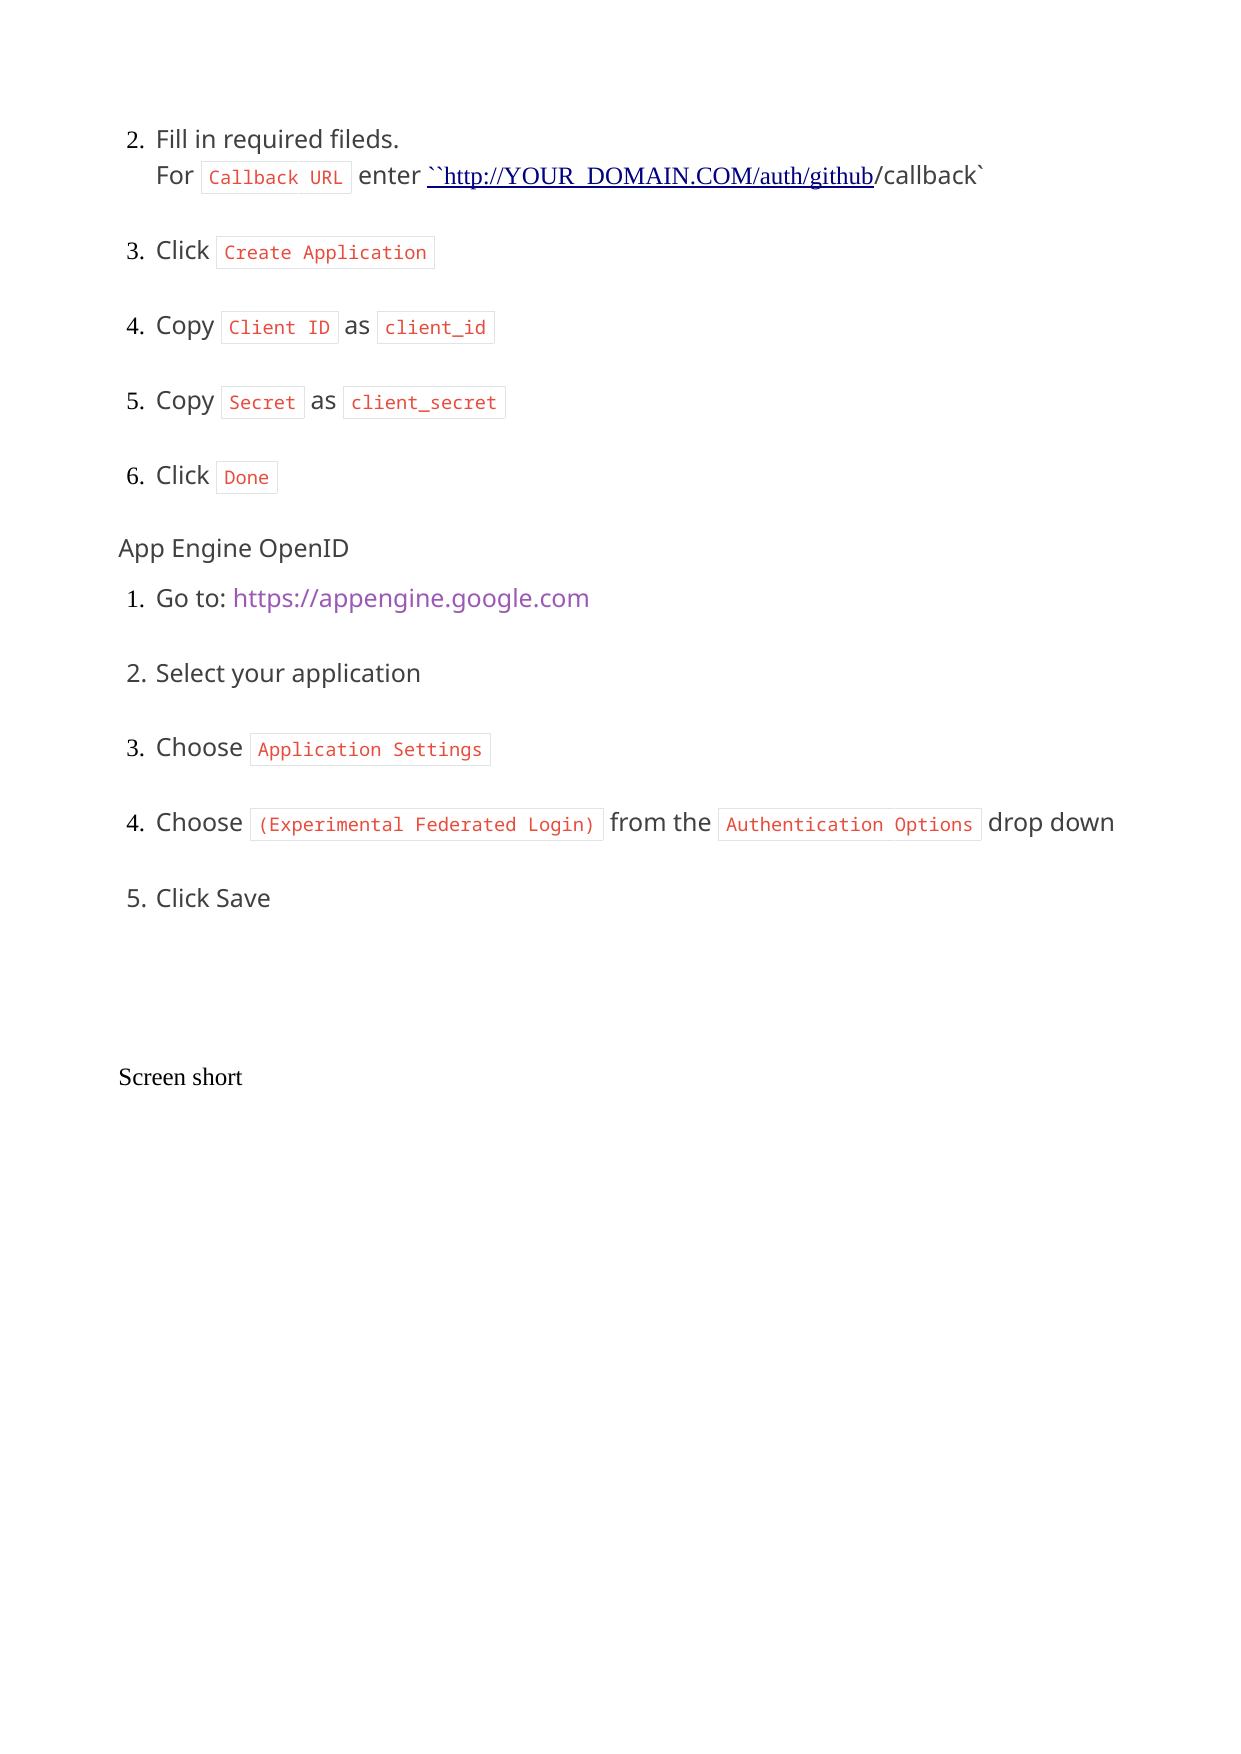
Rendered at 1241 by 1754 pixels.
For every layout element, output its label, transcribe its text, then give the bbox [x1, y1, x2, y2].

list Go to: https://appengine.google.com [156, 577, 1122, 615]
list Copy Client ID as client_id [156, 306, 1122, 343]
list Click Create Application [156, 231, 1122, 268]
list Copy Secret as client_secret [156, 381, 1122, 418]
list Fill in required fileds. For Callback URL enter ``http://YOUR_DOMAIN.COM/auth/github/callback` [156, 118, 1122, 193]
list Choose (Experimental Federated Login) from the Authentication Options drop down [156, 802, 1122, 840]
text Screen short [118, 1062, 1122, 1090]
list Select your application [156, 652, 1122, 690]
list Choose Application Settings [156, 727, 1122, 765]
subtitle App Engine OpenID [118, 531, 1122, 565]
list Click Save [156, 877, 1122, 915]
list Click Done [156, 456, 1122, 493]
